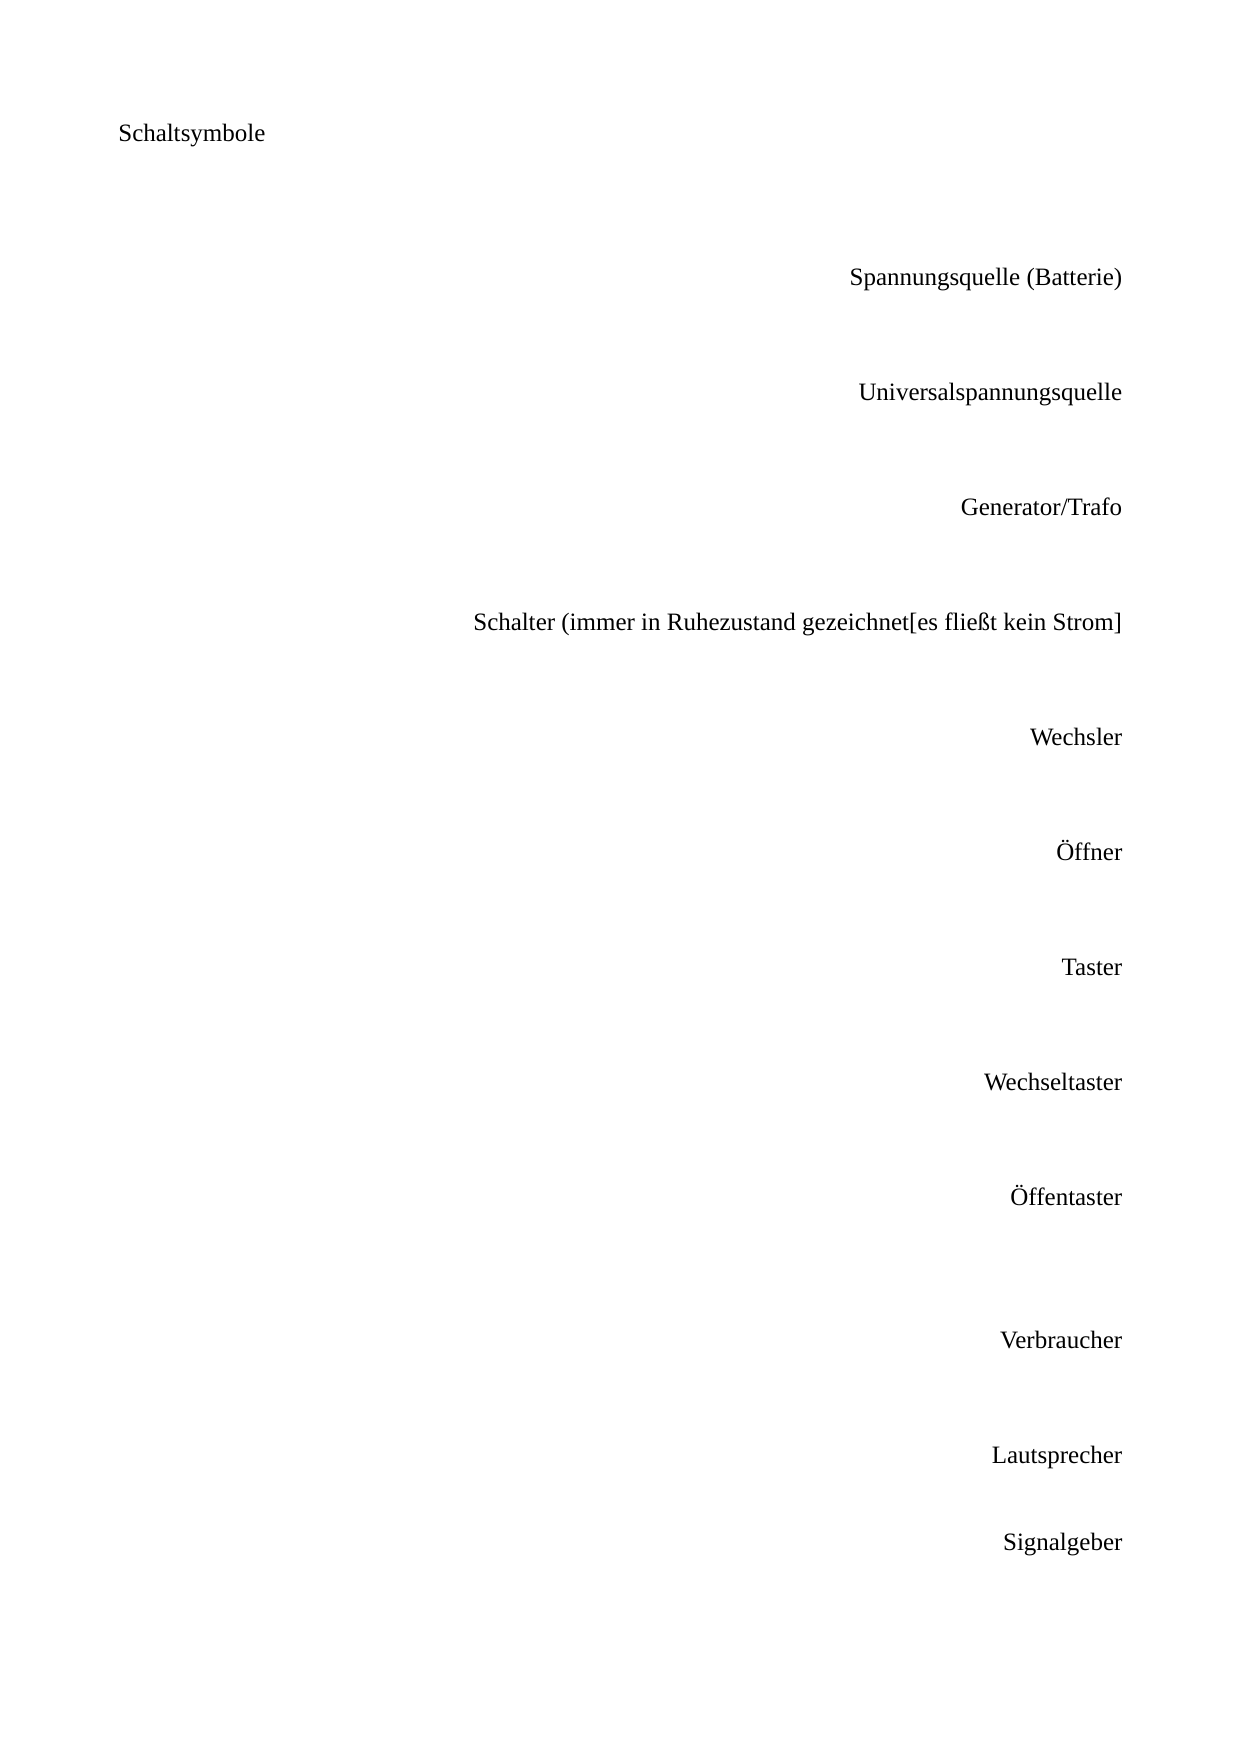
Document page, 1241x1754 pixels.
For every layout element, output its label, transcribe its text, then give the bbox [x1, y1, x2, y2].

text Wechsler [118, 722, 1122, 751]
text Wechseltaster [118, 1067, 1122, 1096]
text Verbraucher [118, 1326, 1122, 1354]
text Öffentaster [118, 1182, 1122, 1211]
text Universalspannungsquelle [118, 377, 1122, 406]
text Signalgeber [118, 1527, 1122, 1556]
text Lautsprecher [118, 1441, 1122, 1469]
text Schalter (immer in Ruhezustand gezeichnet[es fließt kein Strom] [118, 607, 1122, 636]
text Schaltsymbole [118, 118, 1122, 147]
text Generator/Trafo [118, 492, 1122, 521]
text Öffner [118, 837, 1122, 866]
text Spannungsquelle (Batterie) [118, 262, 1122, 291]
text Taster [118, 952, 1122, 981]
